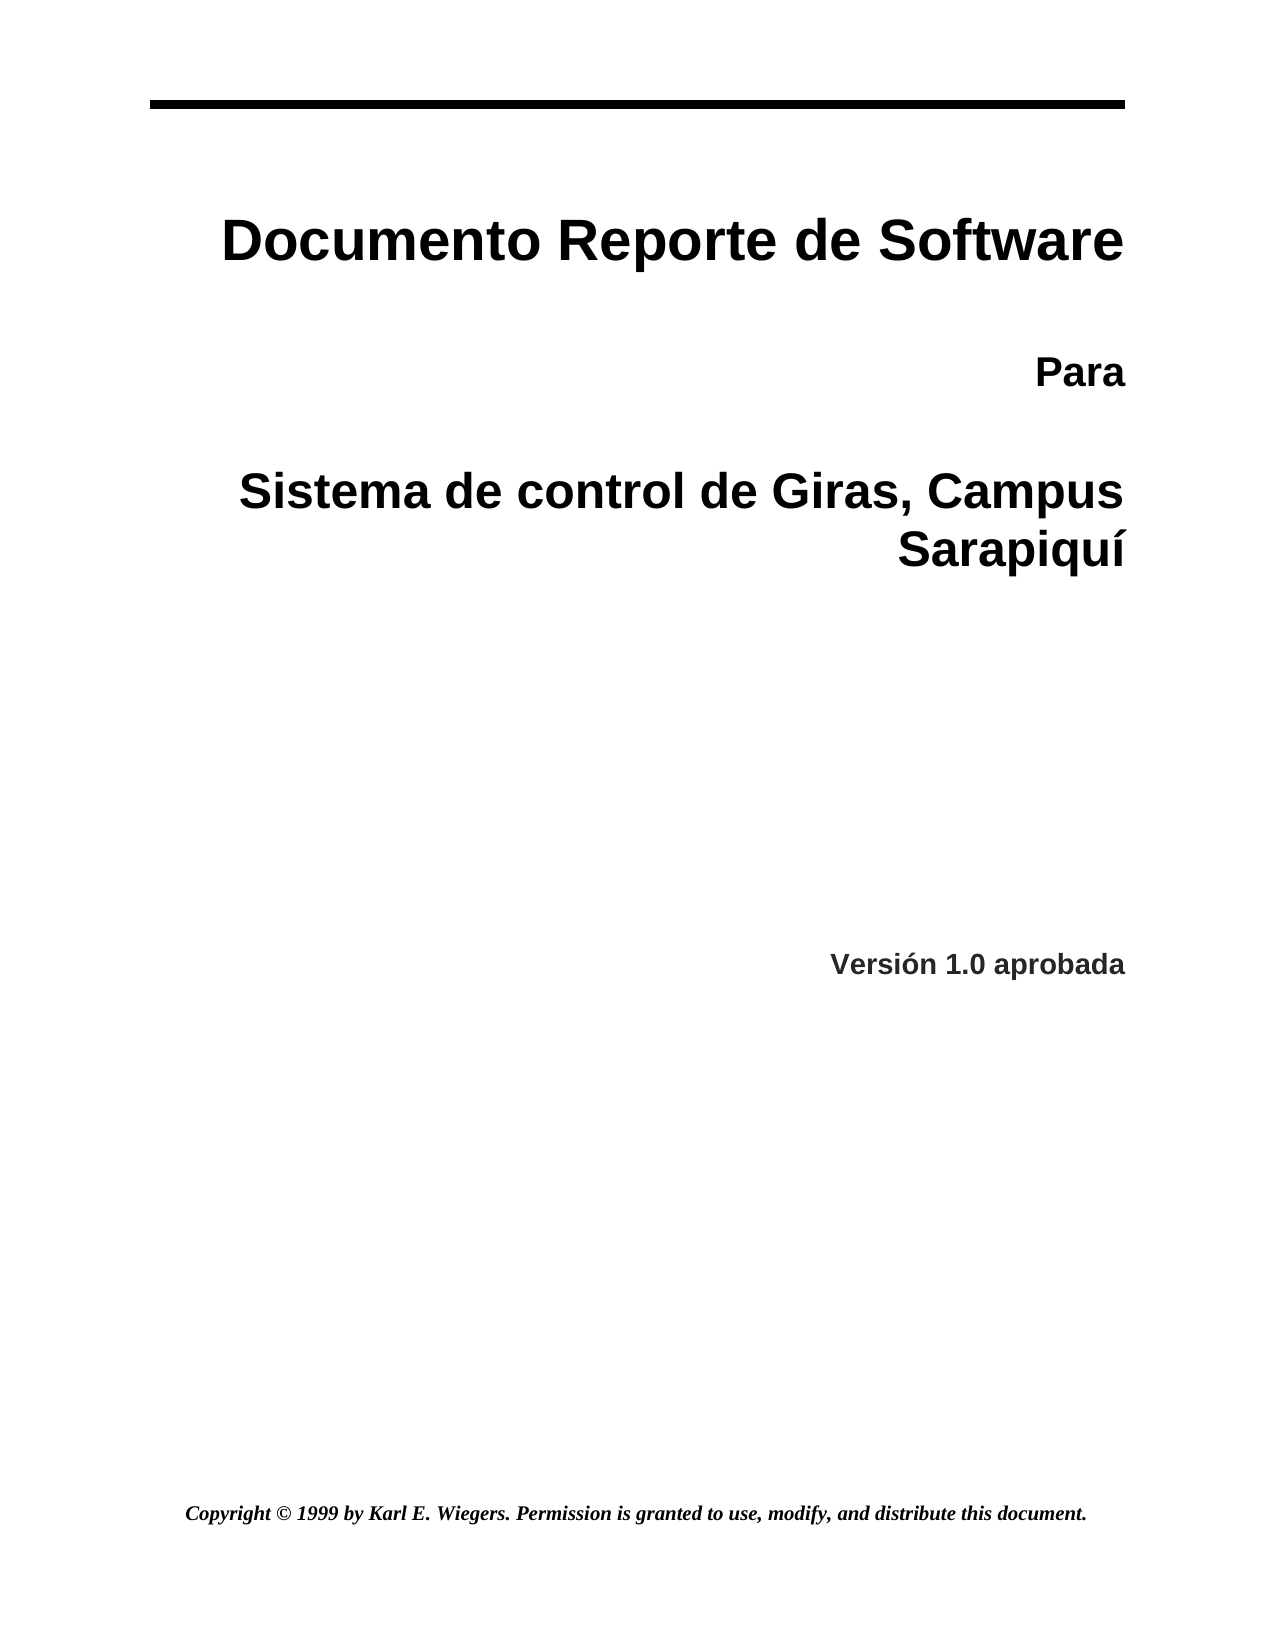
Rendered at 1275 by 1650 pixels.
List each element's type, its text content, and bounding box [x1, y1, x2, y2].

text Sistema de control de Giras, Campus Sarapiquí [150, 462, 1125, 577]
text Para [150, 347, 1125, 395]
text Documento Reporte de Software [150, 205, 1125, 272]
text Versión 1.0 aprobada [150, 947, 1125, 980]
